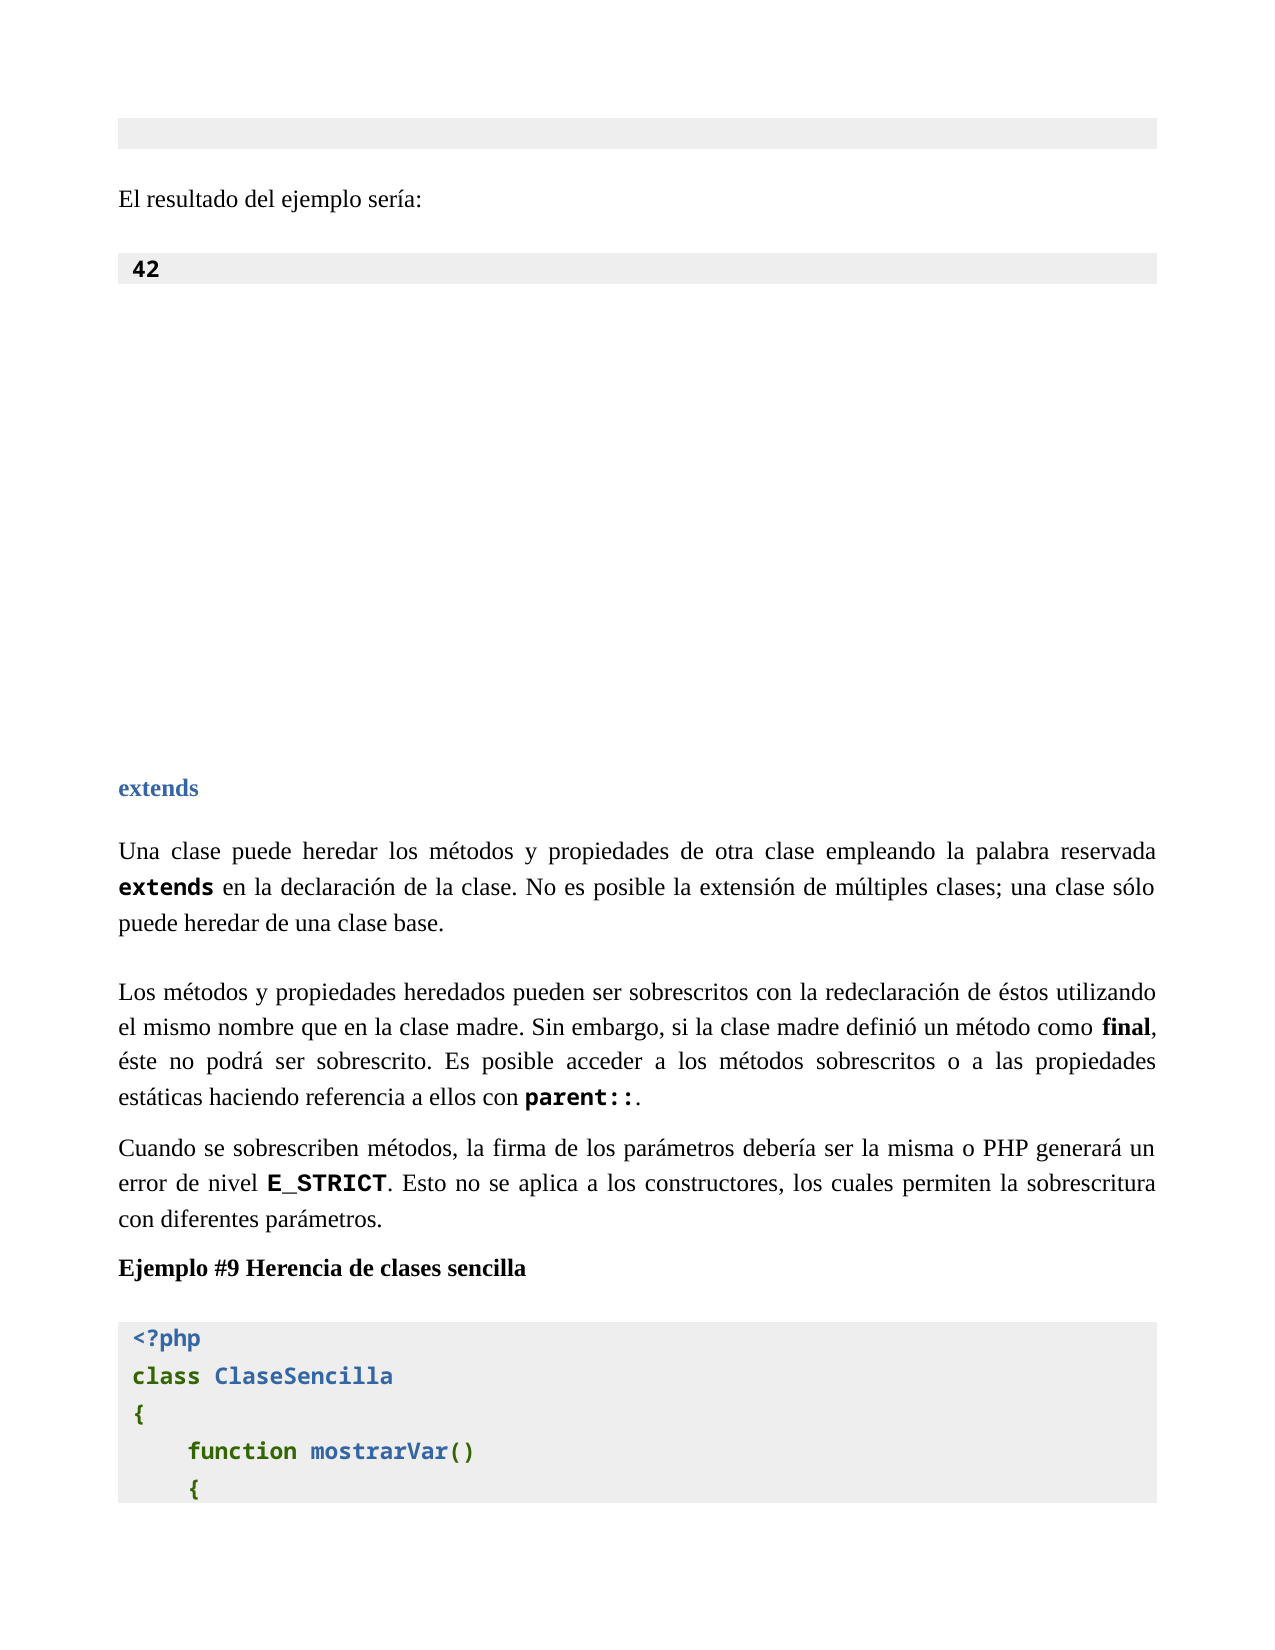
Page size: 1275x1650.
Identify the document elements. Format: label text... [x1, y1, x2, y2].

text Cuando se sobrescriben métodos, la firma de los parámetros debería ser la misma o PHP generará un error de nivel E_STRICT. Esto no se aplica a los constructores, los cuales permiten la sobrescritura con diferentes parámetros. [118, 1133, 1157, 1233]
text 42 [118, 253, 1157, 284]
subtitle extends [118, 773, 1157, 802]
text { [118, 1472, 1157, 1503]
text function mostrarVar() [118, 1435, 1157, 1466]
text El resultado del ejemplo sería: [118, 184, 1157, 213]
text class ClaseSencilla [118, 1360, 1157, 1391]
text Los métodos y propiedades heredados pueden ser sobrescritos con la redeclaración de éstos utilizando el mismo nombre que en la clase madre. Sin embargo, si la clase madre definió un método como final, éste no podrá ser sobrescrito. Es posible acceder a los métodos sobrescritos o a las propiedades estáticas haciendo referencia a ellos con parent::. [118, 977, 1157, 1112]
text { [118, 1397, 1157, 1428]
text Ejemplo #9 Herencia de clases sencilla [118, 1253, 1157, 1282]
text Una clase puede heredar los métodos y propiedades de otra clase empleando la palabra reservada extends en la declaración de la clase. No es posible la extensión de múltiples clases; una clase sólo puede heredar de una clase base. [118, 836, 1157, 937]
text <?php [118, 1322, 1157, 1353]
